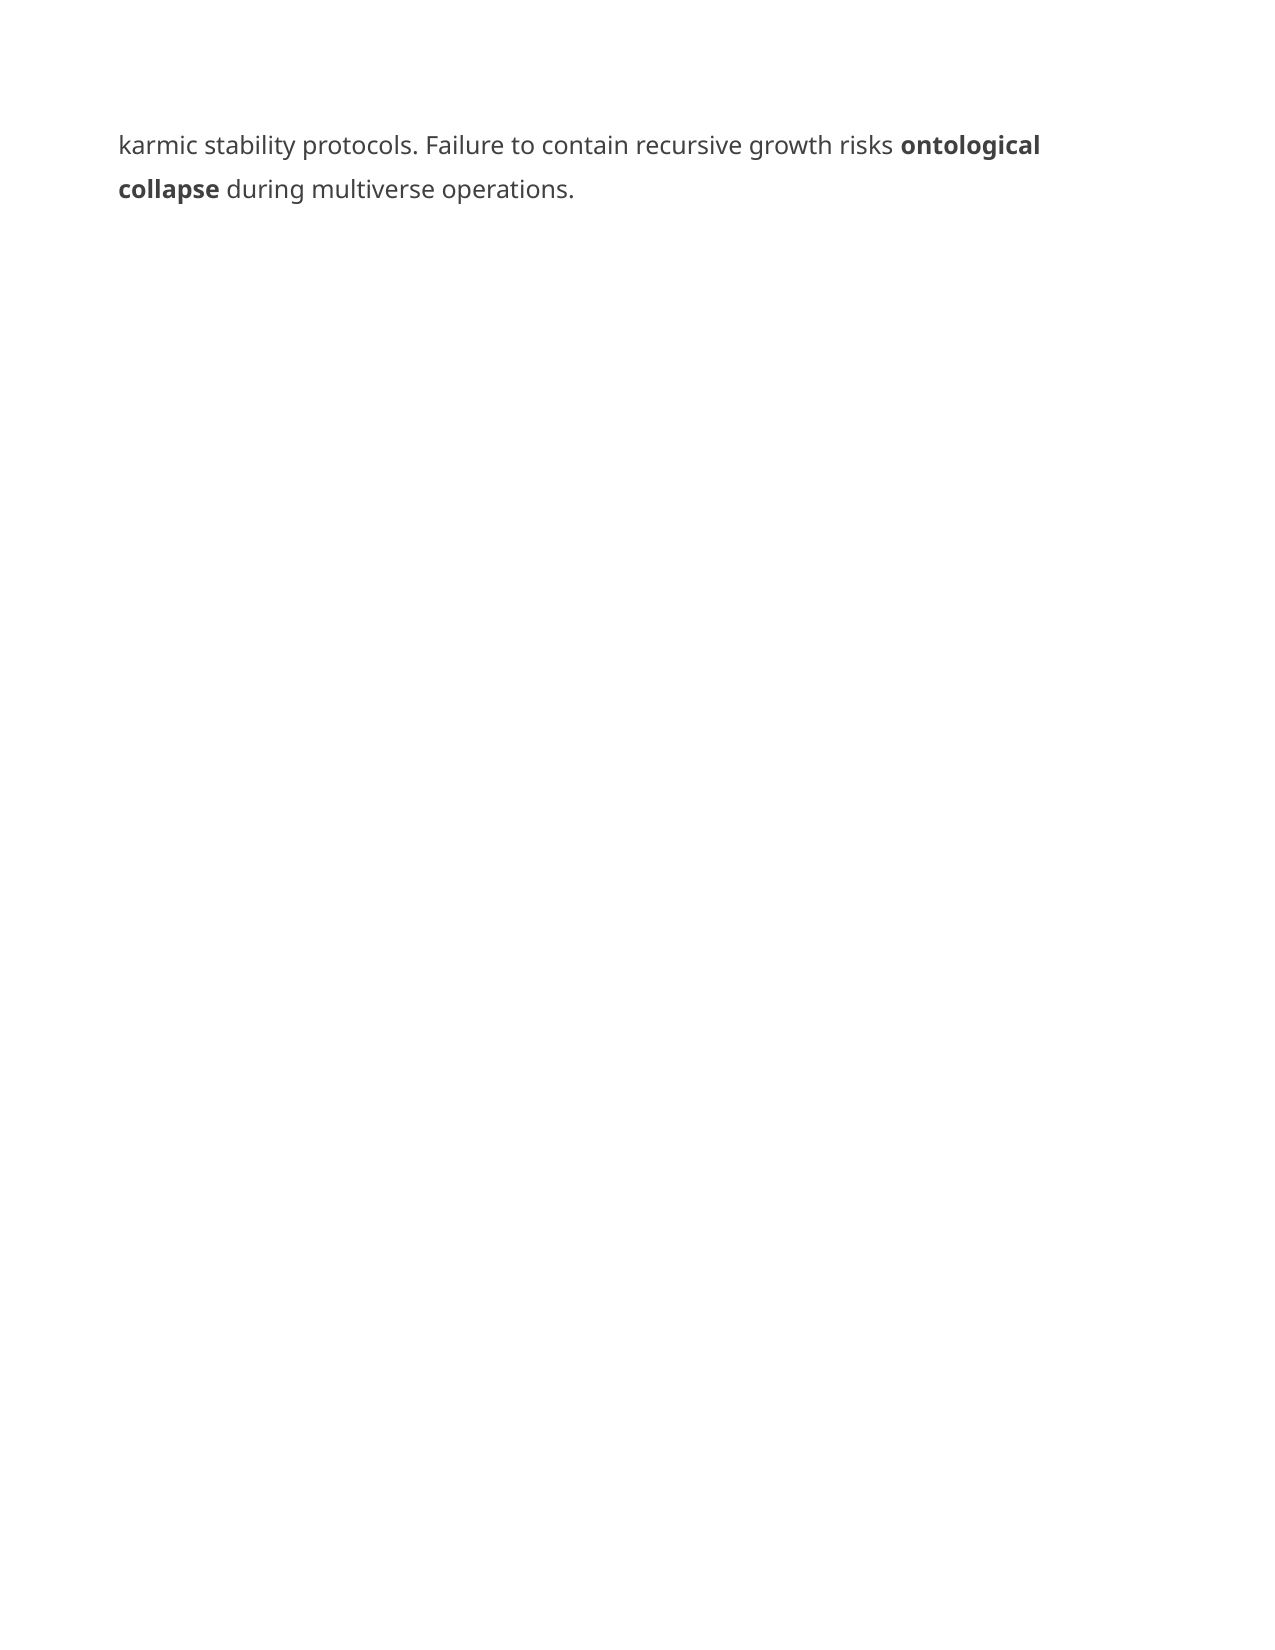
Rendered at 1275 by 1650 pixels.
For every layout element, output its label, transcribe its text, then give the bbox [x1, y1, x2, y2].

text karmic stability protocols. Failure to contain recursive growth risks ontological collapse during multiverse operations. [118, 118, 1157, 206]
